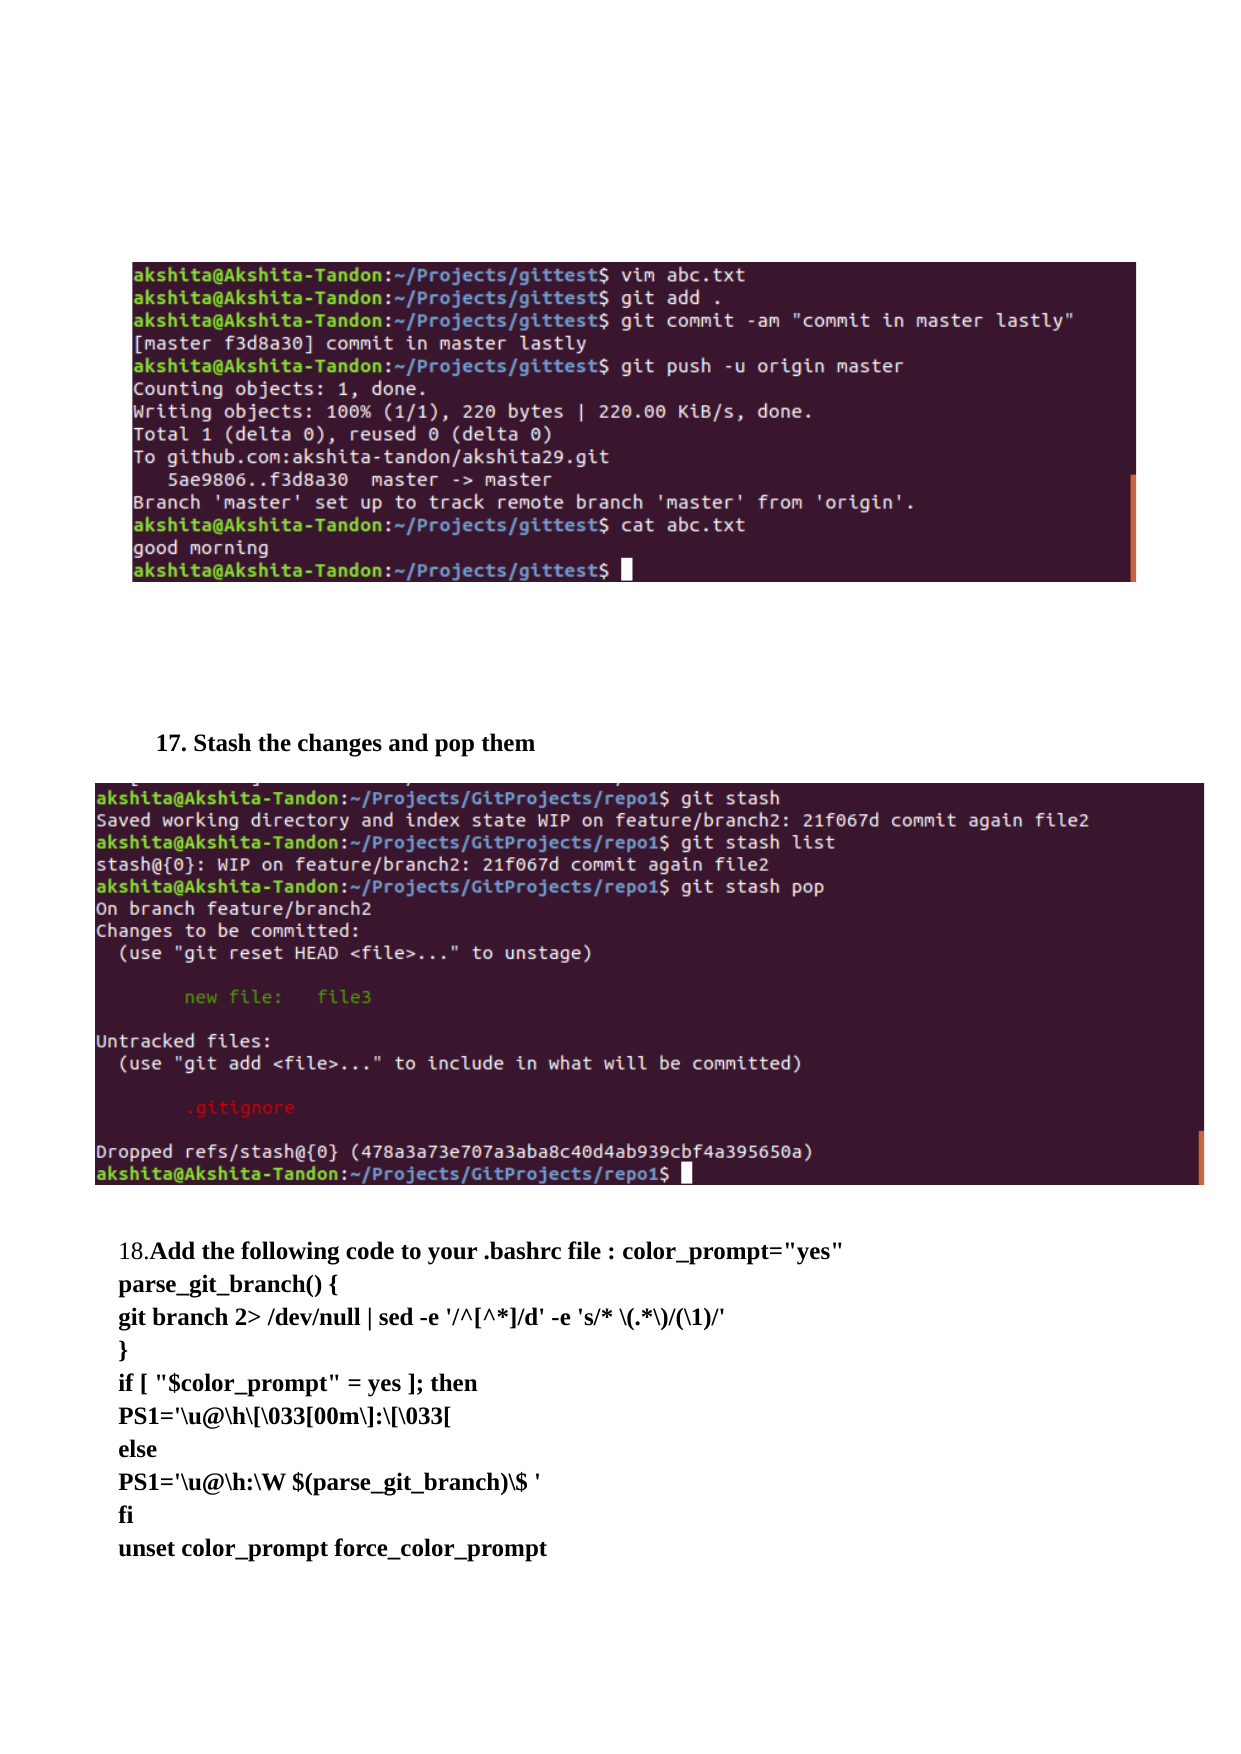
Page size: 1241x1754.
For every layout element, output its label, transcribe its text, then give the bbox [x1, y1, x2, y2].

picture [95, 783, 1205, 1185]
text 18.Add the following code to your .bashrc file : color_prompt="yes" parse_git_branch() { git branch 2> /dev/null | sed -e '/^[^*]/d' -e 's/* \(.*\)/(\1)/' } if [ "$color_prompt" = yes ]; then PS1='\u@\h\[\033[00m\]:\[\033[ else PS1='\u@\h:\W $(parse_git_branch)\$ ' fi unset color_prompt force_color_prompt [118, 1236, 1122, 1562]
list Stash the changes and pop them [156, 728, 1122, 757]
picture [132, 262, 1137, 582]
